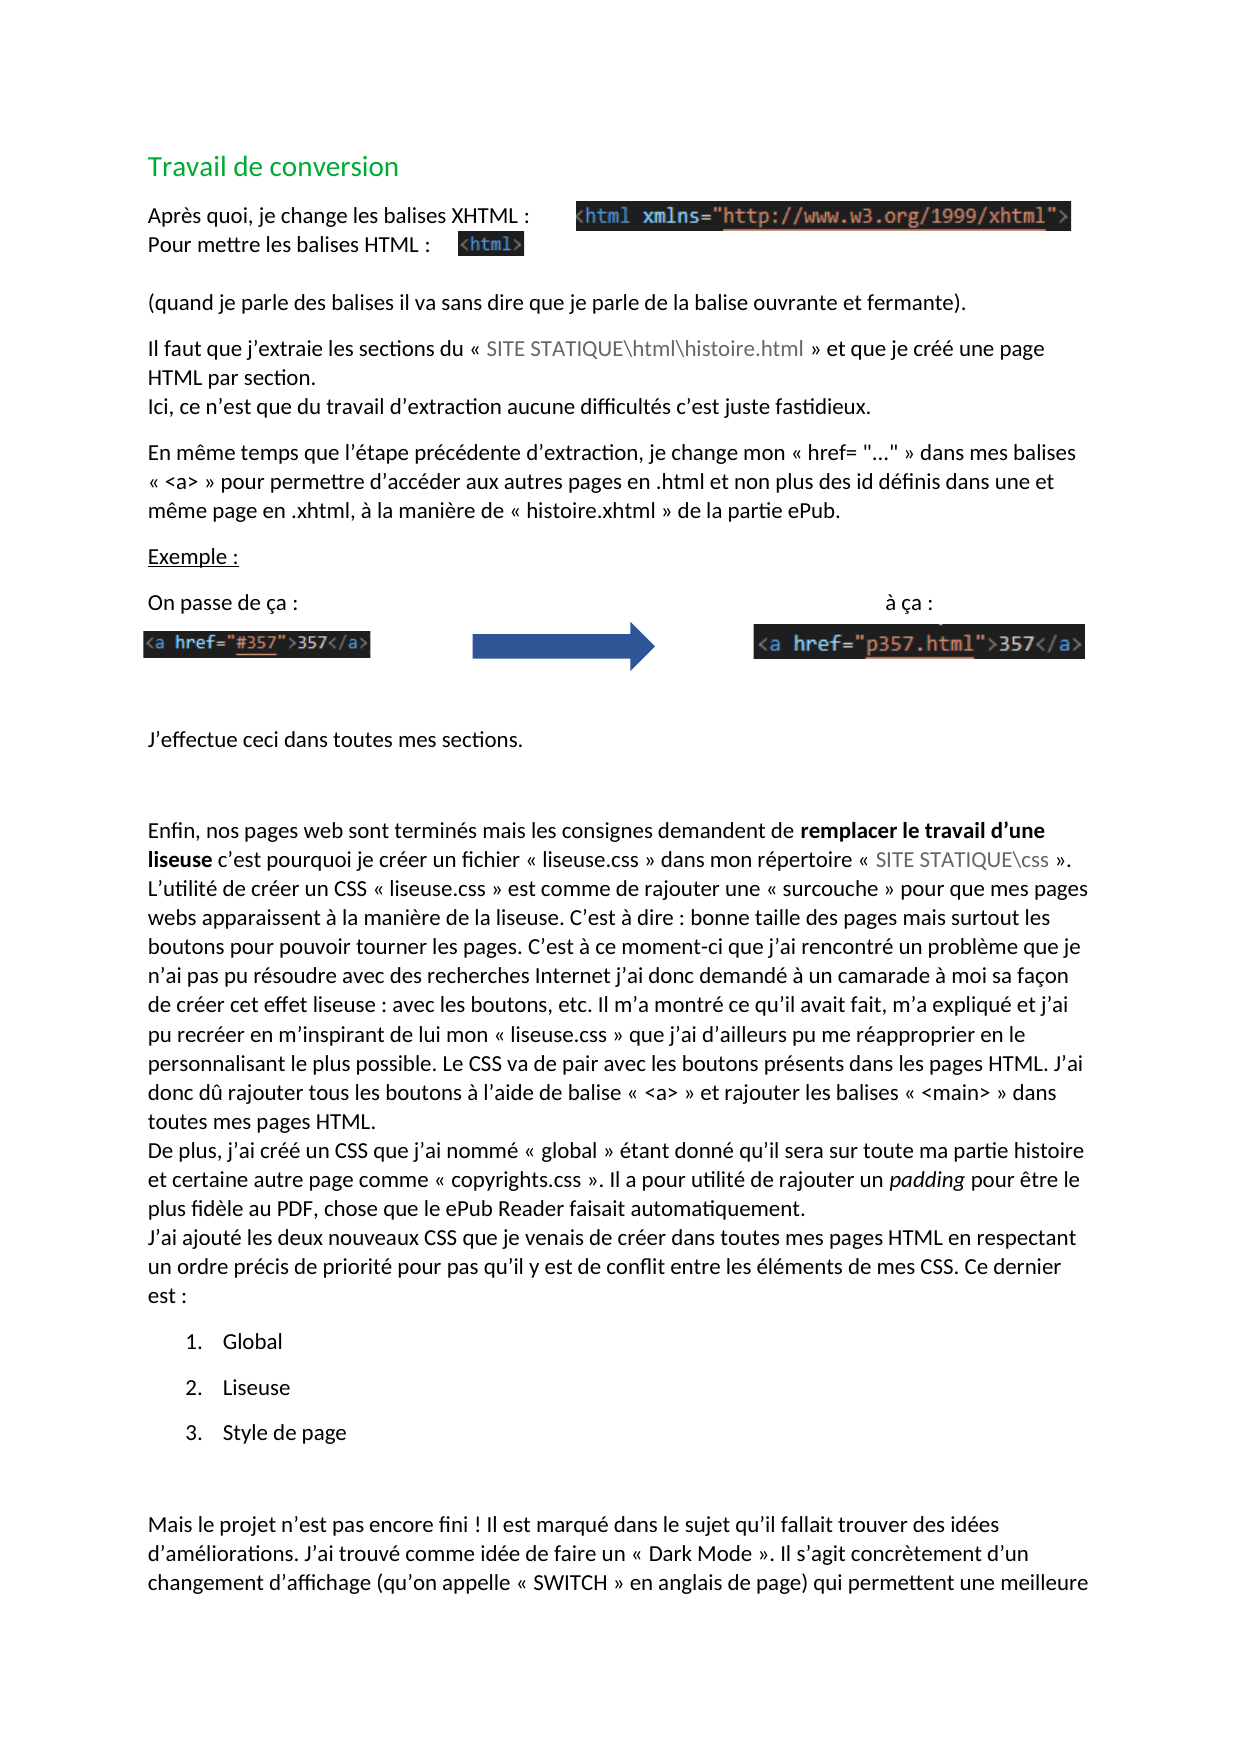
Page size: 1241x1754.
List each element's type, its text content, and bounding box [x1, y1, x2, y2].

list Liseuse [185, 1373, 1093, 1401]
text Exemple : [148, 542, 1093, 570]
text En même temps que l’étape précédente d’extraction, je change mon « href= "..." » dans mes balises « <a> » pour permettre d’accéder aux autres pages en .html et non plus des id définis dans une et même page en .xhtml, à la manière de « histoire.xhtml » de la partie ePub. [148, 438, 1093, 524]
text Il faut que j’extraie les sections du « SITE STATIQUE\html\histoire.html » et que je créé une page HTML par section. Ici, ce n’est que du travail d’extraction aucune difficultés c’est juste fastidieux. [148, 334, 1093, 420]
list Style de page [185, 1418, 1093, 1446]
text J’effectue ceci dans toutes mes sections. [148, 725, 1093, 753]
text Après quoi, je change les balises XHTML : Pour mettre les balises HTML : (quand je parle des balises il va sans dire que je parle de la balise ouvrante et fermante). [148, 201, 1093, 316]
text Mais le projet n’est pas encore fini ! Il est marqué dans le sujet qu’il fallait trouver des idées d’améliorations. J’ai trouvé comme idée de faire un « Dark Mode ». Il s’agit concrètement d’un changement d’affichage (qu’on appelle « SWITCH » en anglais de page) qui permettent une meilleure [148, 1510, 1093, 1596]
text On passe de ça : à ça : [148, 588, 1093, 616]
list Global [185, 1327, 1093, 1355]
text Enfin, nos pages web sont terminés mais les consignes demandent de remplacer le travail d’une liseuse c’est pourquoi je créer un fichier « liseuse.css » dans mon répertoire « SITE STATIQUE\css ». L’utilité de créer un CSS « liseuse.css » est comme de rajouter une « surcouche » pour que mes pages webs apparaissent à la manière de la liseuse. C’est à dire : bonne taille des pages mais surtout les boutons pour pouvoir tourner les pages. C’est à ce moment-ci que j’ai rencontré un problème que je n’ai pas pu résoudre avec des recherches Internet j’ai donc demandé à un camarade à moi sa façon de créer cet effet liseuse : avec les boutons, etc. Il m’a montré ce qu’il avait fait, m’a expliqué et j’ai pu recréer en m’inspirant de lui mon « liseuse.css » que j’ai d’ailleurs pu me réapproprier en le personnalisant le plus possible. Le CSS va de pair avec les boutons présents dans les pages HTML. J’ai donc dû rajouter tous les boutons à l’aide de balise « <a> » et rajouter les balises « <main> » dans toutes mes pages HTML. De plus, j’ai créé un CSS que j’ai nommé « global » étant donné qu’il sera sur toute ma partie histoire et certaine autre page comme « copyrights.css ». Il a pour utilité de rajouter un padding pour être le plus fidèle au PDF, chose que le ePub Reader faisait automatiquement. J’ai ajouté les deux nouveaux CSS que je venais de créer dans toutes mes pages HTML en respectant un ordre précis de priorité pour pas qu’il y est de conflit entre les éléments de mes CSS. Ce dernier est : [148, 816, 1093, 1309]
text Travail de conversion [148, 148, 1093, 183]
